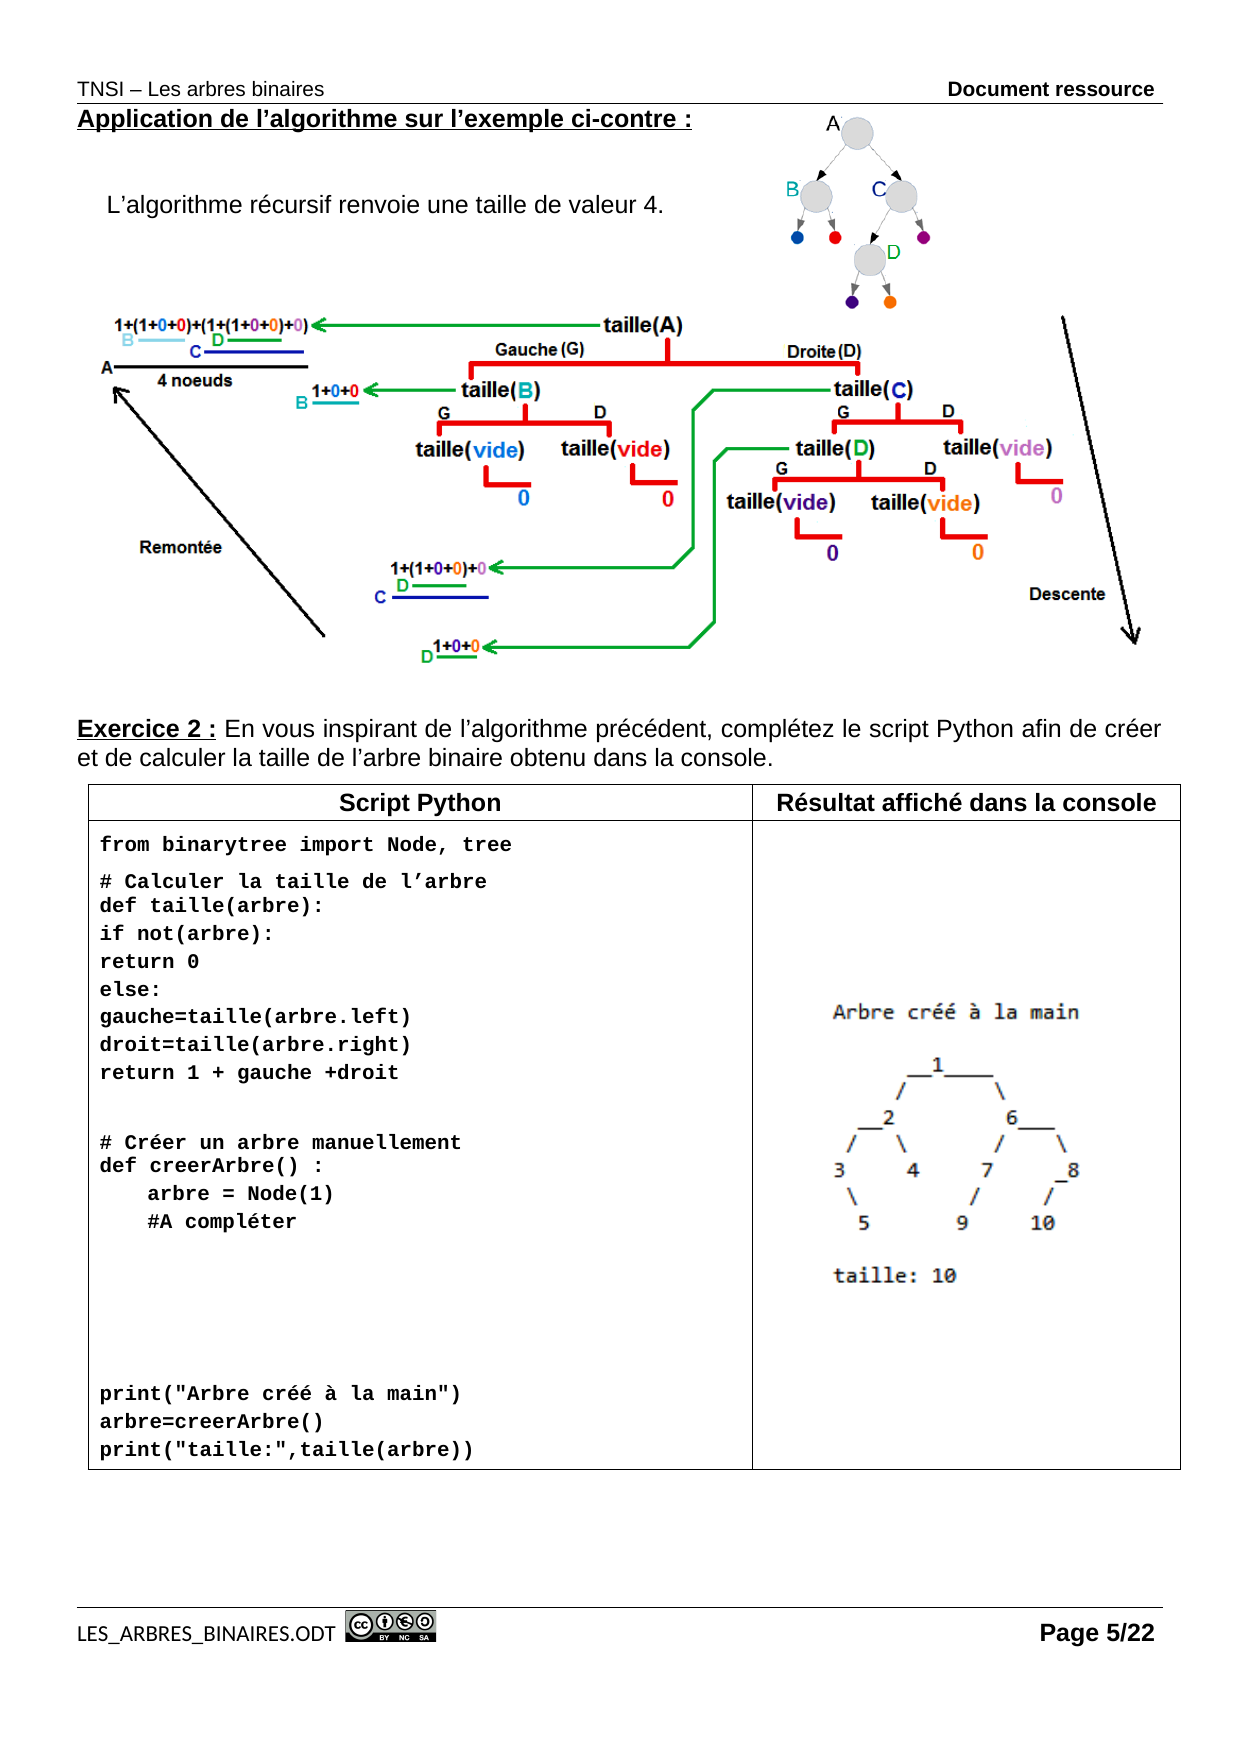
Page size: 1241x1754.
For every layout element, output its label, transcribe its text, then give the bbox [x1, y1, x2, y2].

text L’algorithme récursif renvoie une taille de valeur 4. [77, 190, 783, 219]
table_cell from binarytree import Node, tree # Calculer la taille de l’arbre def taille(arbre): if not(arbre): return 0 else: gauche=taille(arbre.left) droit=taille(arbre.right) return 1 + gauche +droit # Créer un arbre manuellement def creerArbre() : arbre = Node(1) #A compléter print("Arbre créé à la main") arbre=creerArbre() print("taille:",taille(arbre)) [89, 821, 752, 1469]
text Exercice 2 : En vous inspirant de l’algorithme précédent, complétez le script Python afin de créer et de calculer la taille de l’arbre binaire obtenu dans la console. [77, 714, 1163, 771]
picture [345, 1610, 437, 1642]
text [932, 190, 1163, 219]
table_header Résultat affiché dans la console [753, 785, 1180, 820]
table_cell [753, 821, 1180, 1469]
text Application de l’algorithme sur l’exemple ci-contre : [77, 104, 1163, 133]
picture [98, 111, 1146, 666]
table_header Script Python [89, 785, 752, 820]
picture [831, 1000, 1087, 1290]
